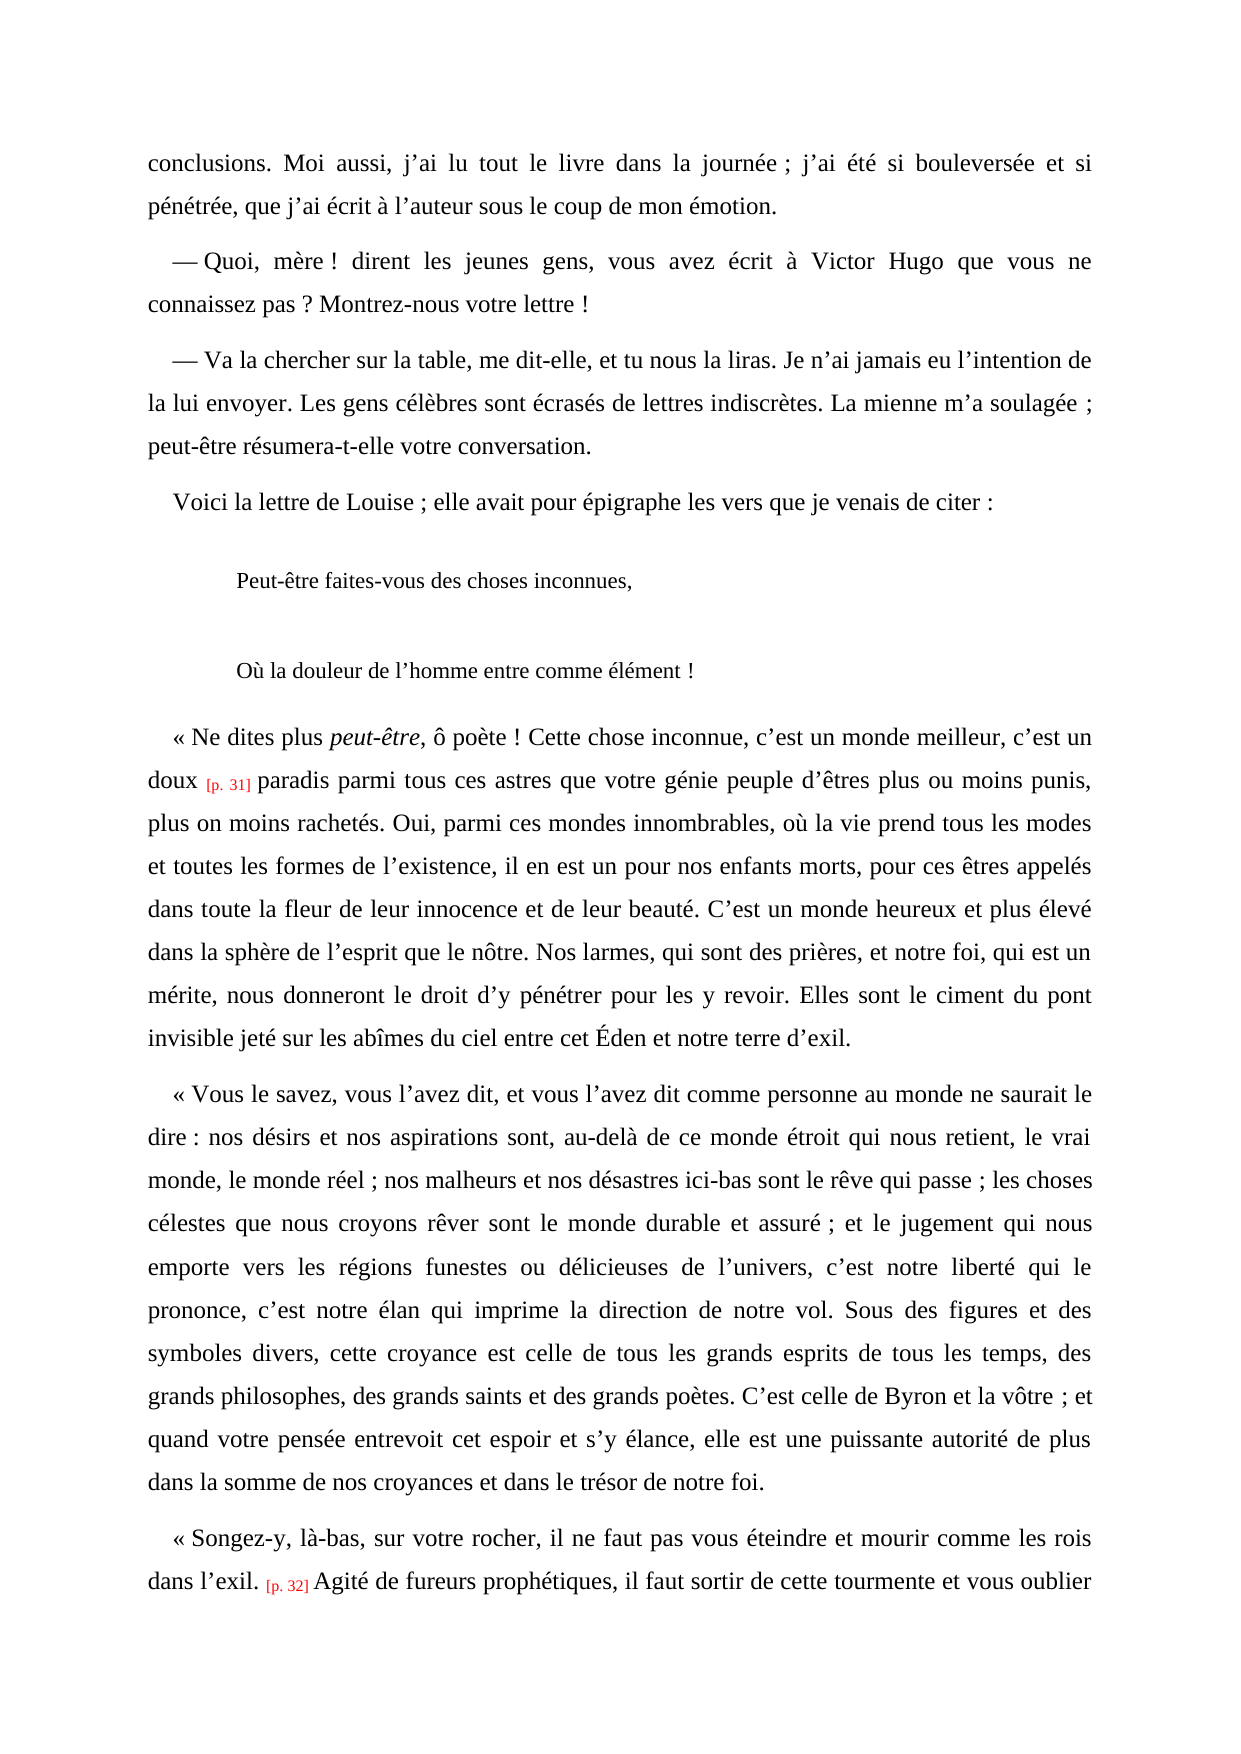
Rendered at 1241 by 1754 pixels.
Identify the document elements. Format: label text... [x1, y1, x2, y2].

text Voici la lettre de Louise ; elle avait pour épigraphe les vers que je venais de citer : [148, 487, 1093, 516]
text « Songez-y, là-bas, sur votre rocher, il ne faut pas vous éteindre et mourir comme les rois dans l’exil. [p. 32] Agité de fureurs prophétiques, il faut sortir de cette tourmente et vous oublier [148, 1523, 1093, 1595]
text conclusions. Moi aussi, j’ai lu tout le livre dans la journée ; j’ai été si bouleversée et si pénétrée, que j’ai écrit à l’auteur sous le coup de mon émotion. [148, 148, 1093, 219]
text « Vous le savez, vous l’avez dit, et vous l’avez dit comme personne au monde ne saurait le dire : nos désirs et nos aspirations sont, au-delà de ce monde étroit qui nous retient, le vrai monde, le monde réel ; nos malheurs et nos désastres ici-bas sont le rêve qui passe ; les choses célestes que nous croyons rêver sont le monde durable et assuré ; et le jugement qui nous emporte vers les régions funestes ou délicieuses de l’univers, c’est notre liberté qui le prononce, c’est notre élan qui imprime la direction de notre vol. Sous des figures et des symboles divers, cette croyance est celle de tous les grands esprits de tous les temps, des grands philosophes, des grands saints et des grands poètes. C’est celle de Byron et la vôtre ; et quand votre pensée entrevoit cet espoir et s’y élance, elle est une puissante autorité de plus dans la somme de nos croyances et dans le trésor de notre foi. [148, 1079, 1093, 1496]
text Peut-être faites-vous des choses inconnues, [236, 568, 1093, 594]
text — Quoi, mère ! dirent les jeunes gens, vous avez écrit à Victor Hugo que vous ne connaissez pas ? Montrez-nous votre lettre ! [148, 246, 1093, 318]
text Où la douleur de l’homme entre comme élément ! [236, 657, 1093, 683]
text « Ne dites plus peut-être, ô poète ! Cette chose inconnue, c’est un monde meilleur, c’est un doux [p. 31] paradis parmi tous ces astres que votre génie peuple d’êtres plus ou moins punis, plus on moins rachetés. Oui, parmi ces mondes innombrables, où la vie prend tous les modes et toutes les formes de l’existence, il en est un pour nos enfants morts, pour ces êtres appelés dans toute la fleur de leur innocence et de leur beauté. C’est un monde heureux et plus élevé dans la sphère de l’esprit que le nôtre. Nos larmes, qui sont des prières, et notre foi, qui est un mérite, nous donneront le droit d’y pénétrer pour les y revoir. Elles sont le ciment du pont invisible jeté sur les abîmes du ciel entre cet Éden et notre terre d’exil. [148, 722, 1093, 1052]
text — Va la chercher sur la table, me dit-elle, et tu nous la liras. Je n’ai jamais eu l’intention de la lui envoyer. Les gens célèbres sont écrasés de lettres indiscrètes. La mienne m’a soulagée ; peut-être résumera-t-elle votre conversation. [148, 345, 1093, 460]
